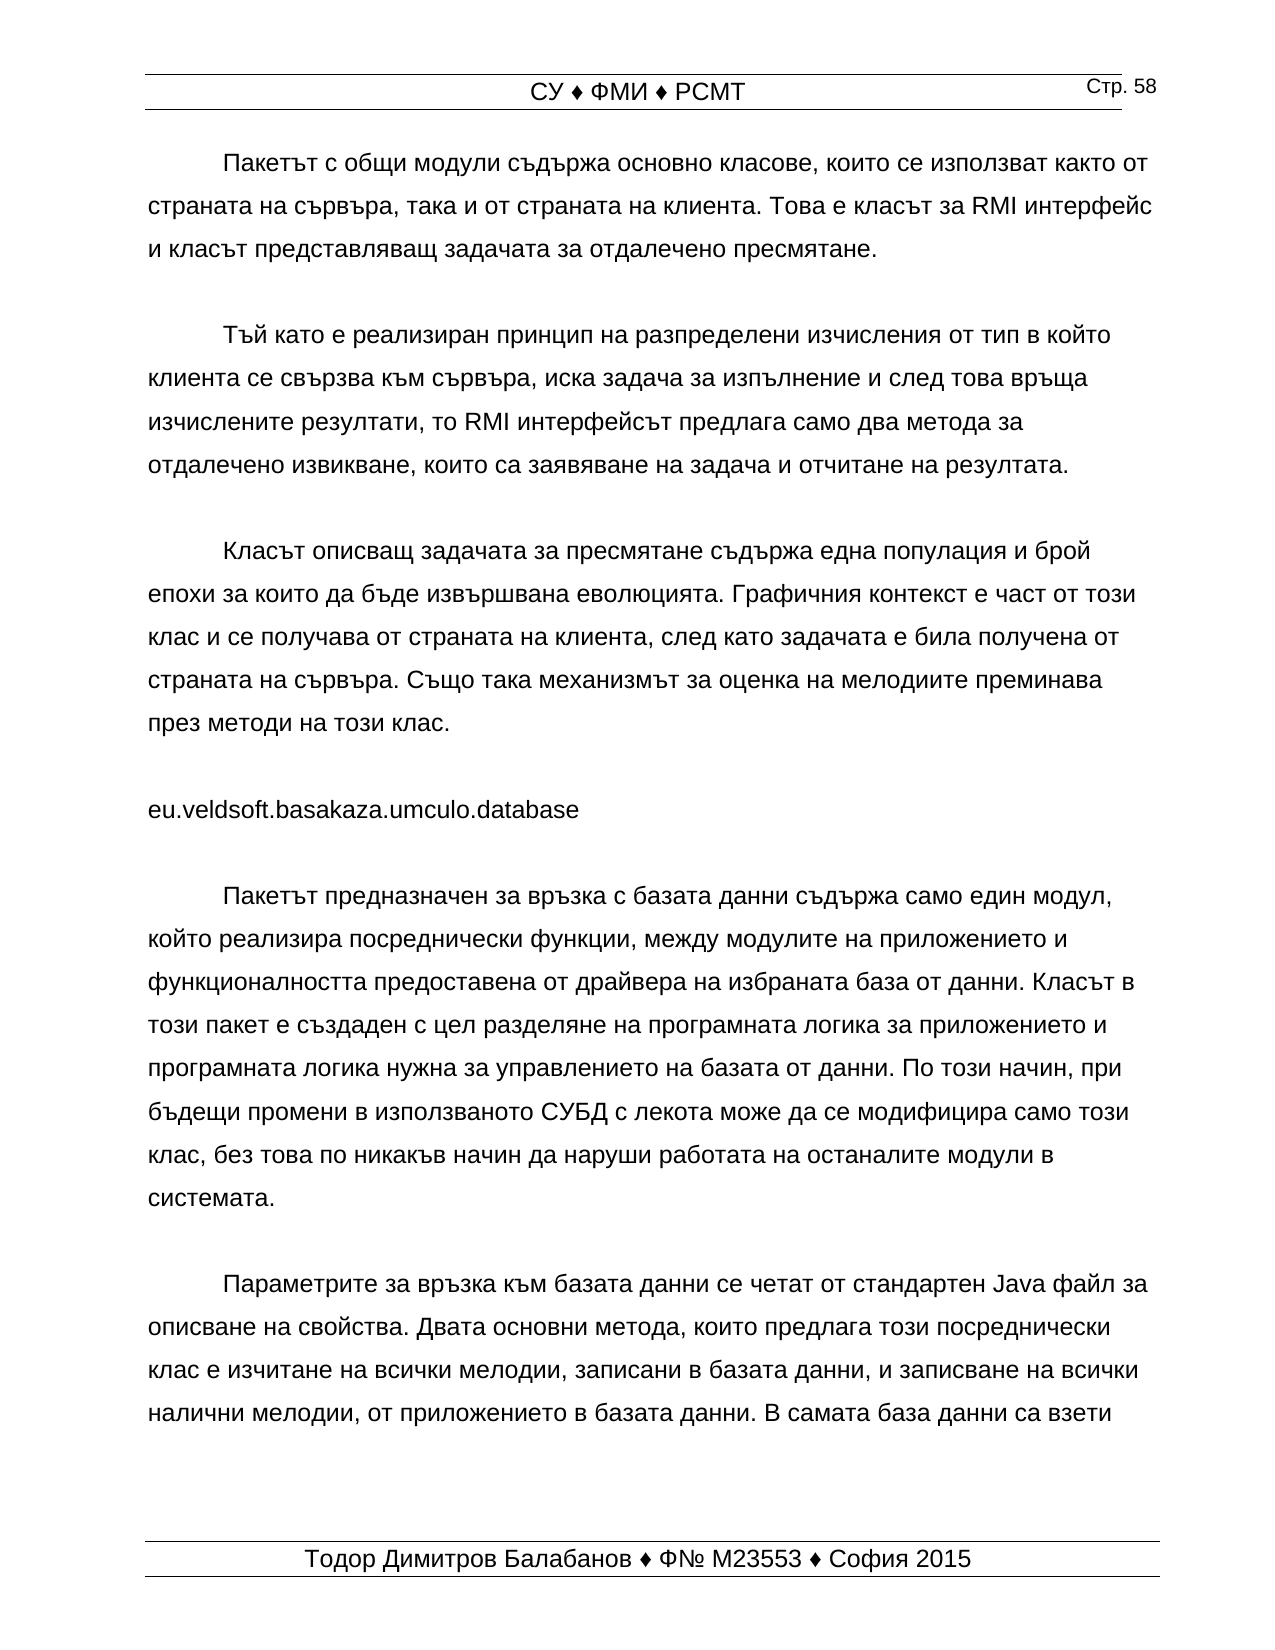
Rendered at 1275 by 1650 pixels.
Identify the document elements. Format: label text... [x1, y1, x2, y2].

text eu.veldsoft.basakaza.umculo.database [148, 794, 1157, 823]
text Пакетът предназначен за връзка с базата данни съдържа само един модул, който реализира посреднически функции, между модулите на приложението и функционалността предоставена от драйвера на избраната база от данни. Класът в този пакет е създаден с цел разделяне на програмната логика за приложението и програмната логика нужна за управлението на базата от данни. По този начин, при бъдещи промени в използваното СУБД с лекота може да се модифицира само този клас, без това по никакъв начин да наруши работата на останалите модули в системата. [148, 881, 1157, 1211]
text Параметрите за връзка към базата данни се четат от стандартен Java файл за описване на свойства. Двата основни метода, които предлага този посреднически клас е изчитане на всички мелодии, записани в базата данни, и записване на всички налични мелодии, от приложението в базата данни. В самата база данни са взети [148, 1269, 1157, 1427]
text Тъй като е реализиран принцип на разпределени изчисления от тип в който клиента се свързва към сървъра, иска задача за изпълнение и след това връща изчислените резултати, то RMI интерфейсът предлага само два метода за отдалечено извикване, които са заявяване на задача и отчитане на резултата. [148, 320, 1157, 478]
text Класът описващ задачата за пресмятане съдържа една популация и брой епохи за които да бъде извършвана еволюцията. Графичния контекст е част от този клас и се получава от страната на клиента, след като задачата е била получена от страната на сървъра. Също така механизмът за оценка на мелодиите преминава през методи на този клас. [148, 536, 1157, 737]
text Пакетът с общи модули съдържа основно класове, които се използват както от страната на сървъра, така и от страната на клиента. Това е класът за RMI интерфейс и класът представляващ задачата за отдалечено пресмятане. [148, 148, 1157, 263]
